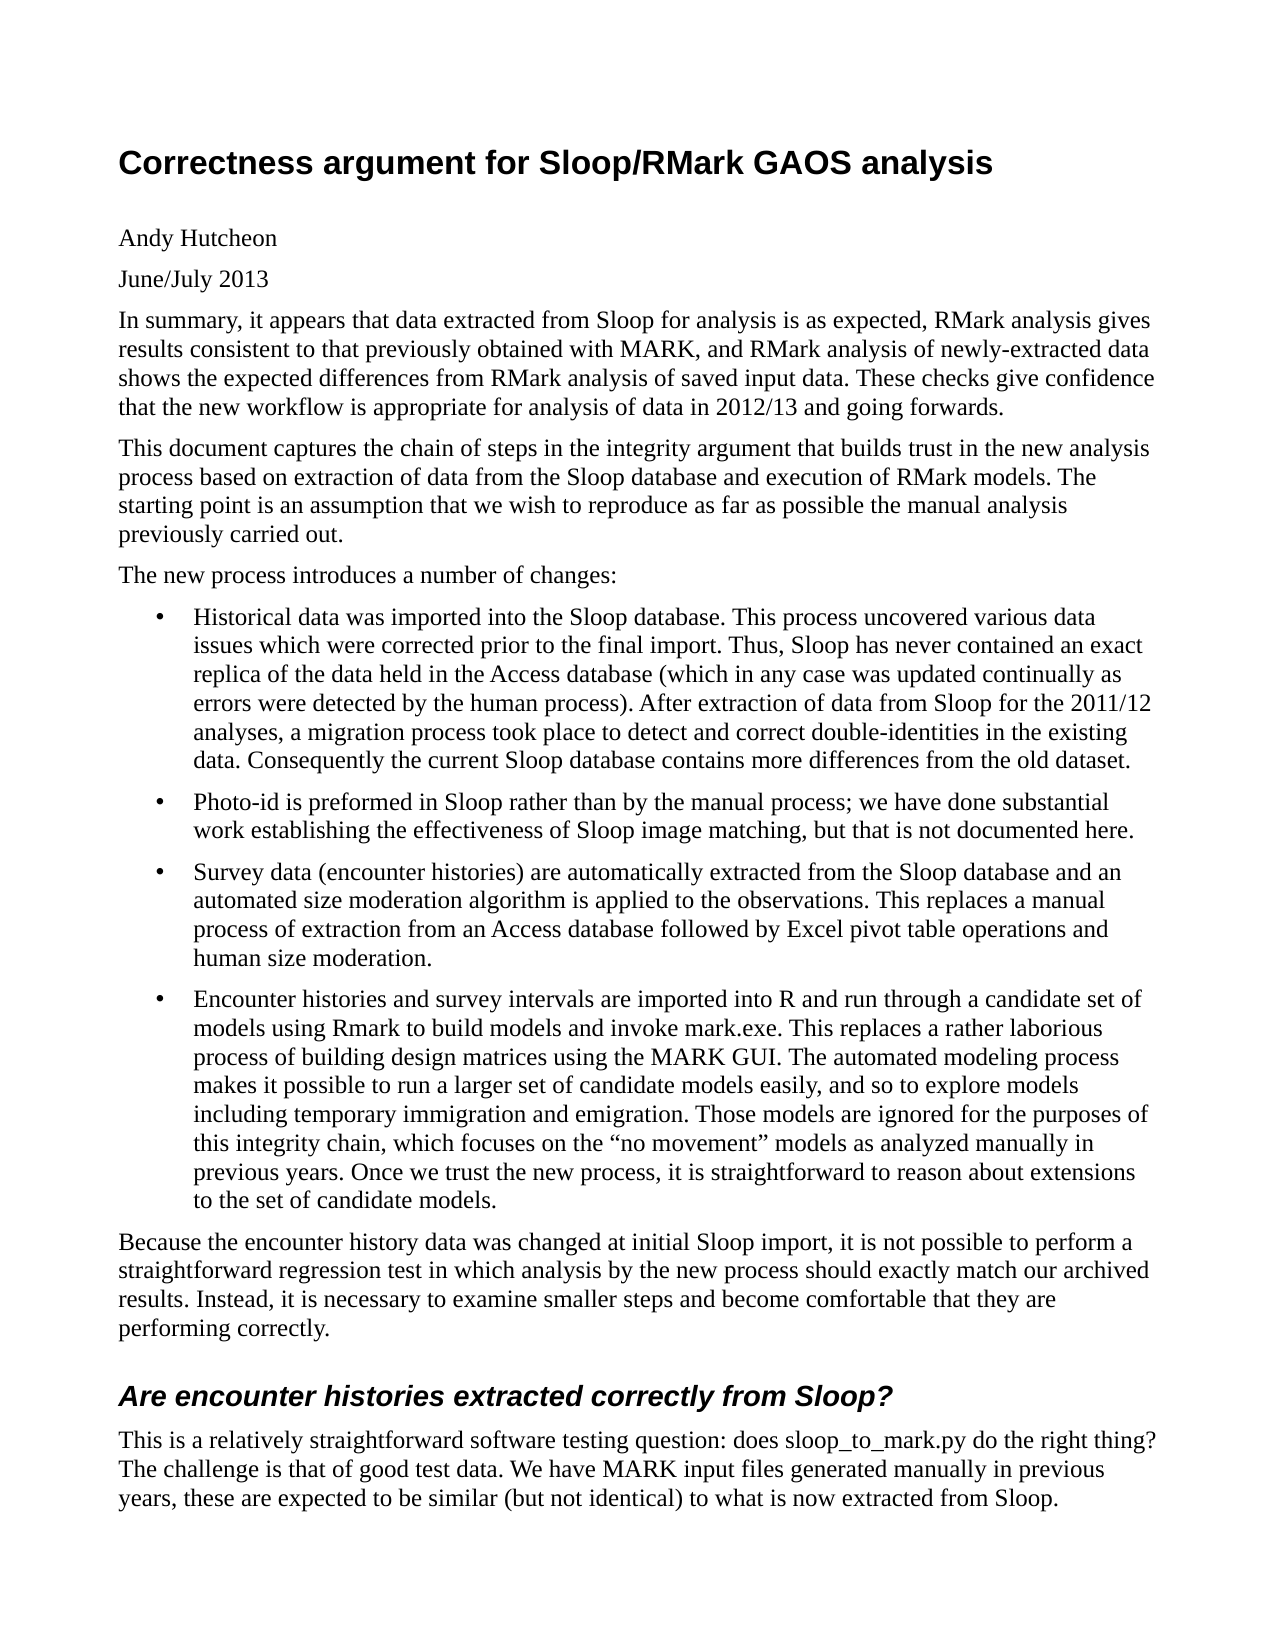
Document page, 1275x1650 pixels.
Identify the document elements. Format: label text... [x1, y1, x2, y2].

text Andy Hutcheon [118, 223, 1157, 252]
text June/July 2013 [118, 264, 1157, 293]
subtitle Are encounter histories extracted correctly from Sloop? [118, 1379, 1157, 1413]
text Because the encounter history data was changed at initial Sloop import, it is not possible to perform a straightforward regression test in which analysis by the new process should exactly match our archived results. Instead, it is necessary to examine smaller steps and become comfortable that they are performing correctly. [118, 1227, 1157, 1342]
list Encounter histories and survey intervals are imported into R and run through a candidate set of models using Rmark to build models and invoke mark.exe. This replaces a rather laborious process of building design matrices using the MARK GUI. The automated modeling process makes it possible to run a larger set of candidate models easily, and so to explore models including temporary immigration and emigration. Those models are ignored for the purposes of this integrity chain, which focuses on the “no movement” models as analyzed manually in previous years. Once we trust the new process, it is straightforward to reason about extensions to the set of candidate models. [156, 984, 1157, 1214]
text This document captures the chain of steps in the integrity argument that builds trust in the new analysis process based on extraction of data from the Sloop database and execution of RMark models. The starting point is an assumption that we wish to reproduce as far as possible the manual analysis previously carried out. [118, 433, 1157, 548]
text The new process introduces a number of changes: [118, 561, 1157, 589]
subtitle Correctness argument for Sloop/RMark GAOS analysis [118, 143, 1157, 182]
list Survey data (encounter histories) are automatically extracted from the Sloop database and an automated size moderation algorithm is applied to the observations. This replaces a manual process of extraction from an Access database followed by Excel pivot table operations and human size moderation. [156, 857, 1157, 972]
list Photo-id is preformed in Sloop rather than by the manual process; we have done substantial work establishing the effectiveness of Sloop image matching, but that is not documented here. [156, 787, 1157, 844]
list Historical data was imported into the Sloop database. This process uncovered various data issues which were corrected prior to the final import. Thus, Sloop has never contained an exact replica of the data held in the Access database (which in any case was updated continually as errors were detected by the human process). After extraction of data from Sloop for the 2011/12 analyses, a migration process took place to detect and correct double-identities in the existing data. Consequently the current Sloop database contains more differences from the old dataset. [156, 602, 1157, 774]
text This is a relatively straightforward software testing question: does sloop_to_mark.py do the right thing? The challenge is that of good test data. We have MARK input files generated manually in previous years, these are expected to be similar (but not identical) to what is now extracted from Sloop. [118, 1425, 1157, 1512]
text In summary, it appears that data extracted from Sloop for analysis is as expected, RMark analysis gives results consistent to that previously obtained with MARK, and RMark analysis of newly-extracted data shows the expected differences from RMark analysis of saved input data. These checks give confidence that the new workflow is appropriate for analysis of data in 2012/13 and going forwards. [118, 306, 1157, 421]
